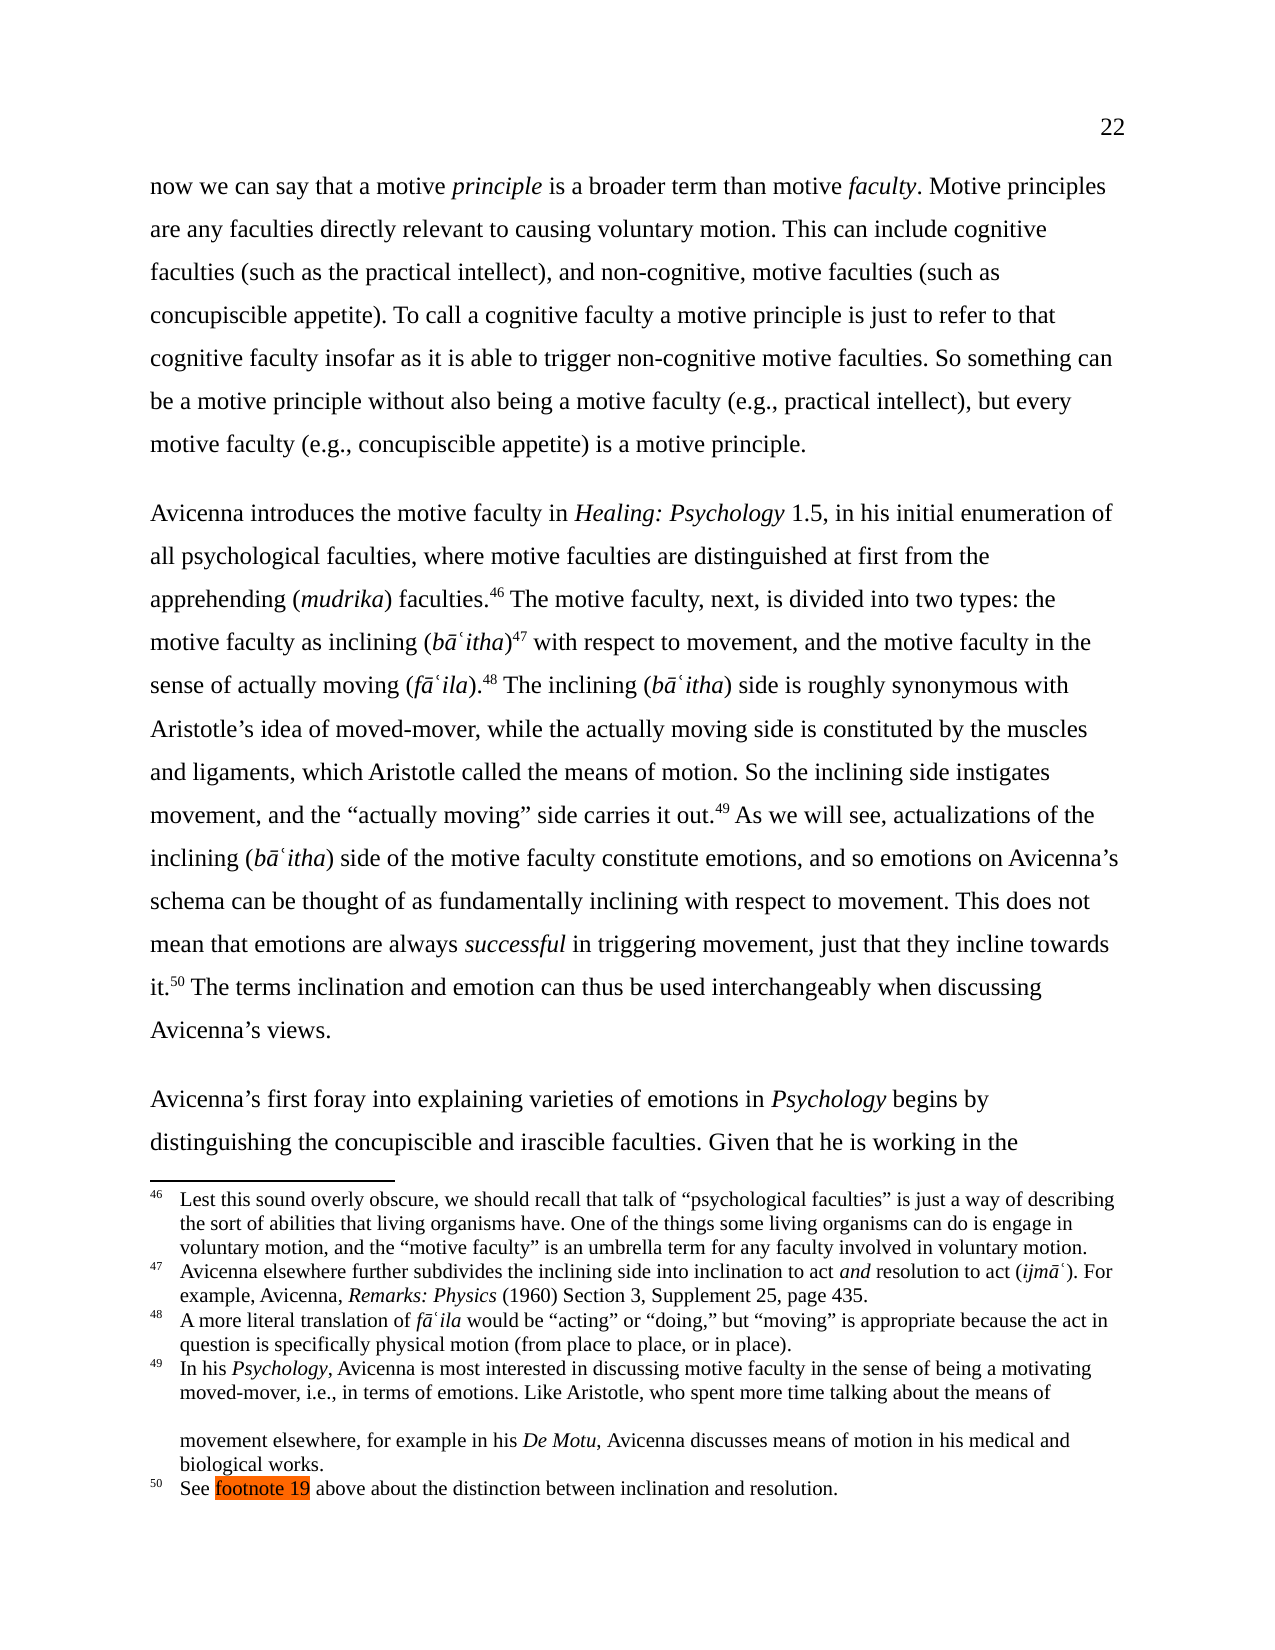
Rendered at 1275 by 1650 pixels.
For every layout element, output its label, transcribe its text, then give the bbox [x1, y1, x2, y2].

text Lest this sound overly obscure, we should recall that talk of “psychological faculties” is just a way of describing the sort of abilities that living organisms have. One of the things some living organisms can do is engage in voluntary motion, and the “motive faculty” is an umbrella term for any faculty involved in voluntary motion. [150, 1187, 1125, 1259]
text now we can say that a motive principle is a broader term than motive faculty. Motive principles are any faculties directly relevant to causing voluntary motion. This can include cognitive faculties (such as the practical intellect), and non-cognitive, motive faculties (such as concupiscible appetite). To call a cognitive faculty a motive principle is just to refer to that cognitive faculty insofar as it is able to trigger non-cognitive motive faculties. So something can be a motive principle without also being a motive faculty (e.g., practical intellect), but every motive faculty (e.g., concupiscible appetite) is a motive principle. [150, 171, 1125, 458]
text Avicenna introduces the motive faculty in Healing: Psychology 1.5, in his initial enumeration of all psychological faculties, where motive faculties are distinguished at first from the apprehending (mudrika) faculties. The motive faculty, next, is divided into two types: the motive faculty as inclining (bāʿitha) with respect to movement, and the motive faculty in the sense of actually moving (fāʿila). The inclining (bāʿitha) side is roughly synonymous with Aristotle’s idea of moved-mover, while the actually moving side is constituted by the muscles and ligaments, which Aristotle called the means of motion. So the inclining side instigates movement, and the “actually moving” side carries it out. As we will see, actualizations of the inclining (bāʿitha) side of the motive faculty constitute emotions, and so emotions on Avicenna’s schema can be thought of as fundamentally inclining with respect to movement. This does not mean that emotions are always successful in triggering movement, just that they incline towards it. The terms inclination and emotion can thus be used interchangeably when discussing Avicenna’s views. [150, 498, 1125, 1044]
text In his Psychology, Avicenna is most interested in discussing motive faculty in the sense of being a motivating moved-mover, i.e., in terms of emotions. Like Aristotle, who spent more time talking about the means of movement elsewhere, for example in his De Motu, Avicenna discusses means of motion in his medical and biological works. [150, 1356, 1125, 1476]
text A more literal translation of fāʿila would be “acting” or “doing,” but “moving” is appropriate because the act in question is specifically physical motion (from place to place, or in place). [150, 1307, 1125, 1356]
text Avicenna’s first foray into explaining varieties of emotions in Psychology begins by distinguishing the concupiscible and irascible faculties. Given that he is working in the [150, 1084, 1125, 1156]
text See footnote 19 above about the distinction between inclination and resolution. [150, 1476, 1125, 1500]
text Avicenna elsewhere further subdivides the inclining side into inclination to act and resolution to act (ijmāʿ). For example, Avicenna, Remarks: Physics (1960) Section 3, Supplement 25, page 435. [150, 1259, 1125, 1307]
